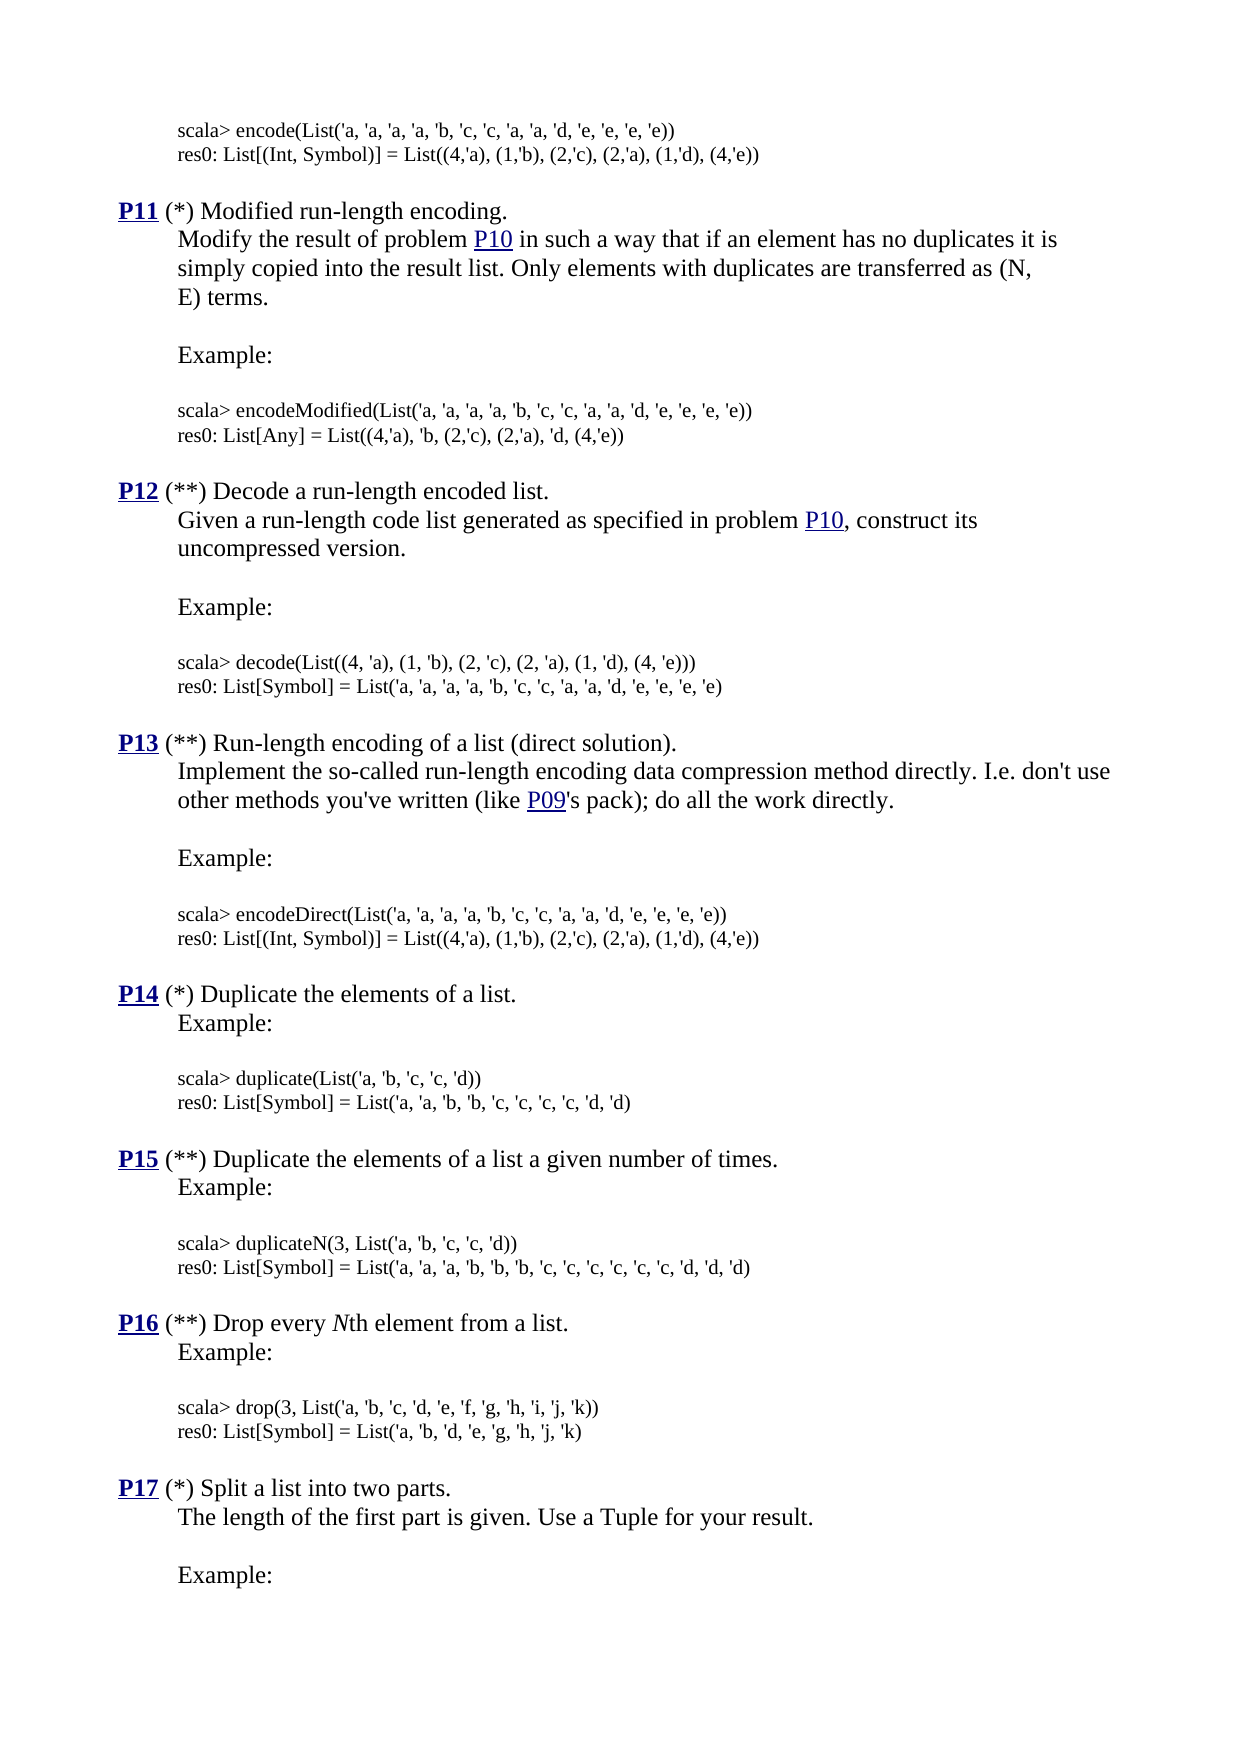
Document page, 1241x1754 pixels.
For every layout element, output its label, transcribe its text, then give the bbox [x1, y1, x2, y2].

subtitle P12 (**) Decode a run-length encoded list. [118, 476, 1122, 505]
list Example: [177, 340, 1122, 369]
text scala> drop(3, List('a, 'b, 'c, 'd, 'e, 'f, 'g, 'h, 'i, 'j, 'k)) [177, 1395, 1122, 1419]
list Example: [177, 1337, 1122, 1366]
text scala> encodeModified(List('a, 'a, 'a, 'a, 'b, 'c, 'c, 'a, 'a, 'd, 'e, 'e, 'e, 'e)) [177, 398, 1122, 422]
text res0: List[Symbol] = List('a, 'b, 'd, 'e, 'g, 'h, 'j, 'k) [177, 1419, 1122, 1443]
text res0: List[Symbol] = List('a, 'a, 'a, 'b, 'b, 'b, 'c, 'c, 'c, 'c, 'c, 'c, 'd, 'd, 'd) [177, 1255, 1122, 1279]
subtitle P14 (*) Duplicate the elements of a list. [118, 979, 1122, 1008]
text scala> duplicate(List('a, 'b, 'c, 'c, 'd)) [177, 1066, 1122, 1090]
list The length of the first part is given. Use a Tuple for your result. [177, 1502, 1122, 1530]
text scala> duplicateN(3, List('a, 'b, 'c, 'c, 'd)) [177, 1231, 1122, 1255]
list Example: [177, 843, 1122, 872]
list Example: [177, 592, 1122, 621]
text res0: List[Any] = List((4,'a), 'b, (2,'c), (2,'a), 'd, (4,'e)) [177, 422, 1122, 447]
subtitle P11 (*) Modified run-length encoding. [118, 196, 1122, 224]
text res0: List[(Int, Symbol)] = List((4,'a), (1,'b), (2,'c), (2,'a), (1,'d), (4,'e)) [177, 926, 1122, 950]
text res0: List[(Int, Symbol)] = List((4,'a), (1,'b), (2,'c), (2,'a), (1,'d), (4,'e)) [177, 142, 1122, 166]
list Example: [177, 1560, 1122, 1589]
text scala> encode(List('a, 'a, 'a, 'a, 'b, 'c, 'c, 'a, 'a, 'd, 'e, 'e, 'e, 'e)) [177, 118, 1122, 142]
subtitle P16 (**) Drop every Nth element from a list. [118, 1308, 1122, 1337]
list Modify the result of problem P10 in such a way that if an element has no duplicates it is simply copied into the result list. Only elements with duplicates are transferred as (N, E) terms. [177, 224, 1122, 311]
list Given a run-length code list generated as specified in problem P10, construct its uncompressed version. [177, 505, 1122, 562]
subtitle P17 (*) Split a list into two parts. [118, 1473, 1122, 1502]
text scala> encodeDirect(List('a, 'a, 'a, 'a, 'b, 'c, 'c, 'a, 'a, 'd, 'e, 'e, 'e, 'e)) [177, 902, 1122, 926]
text res0: List[Symbol] = List('a, 'a, 'b, 'b, 'c, 'c, 'c, 'c, 'd, 'd) [177, 1090, 1122, 1114]
text scala> decode(List((4, 'a), (1, 'b), (2, 'c), (2, 'a), (1, 'd), (4, 'e))) [177, 650, 1122, 674]
list Example: [177, 1172, 1122, 1201]
text res0: List[Symbol] = List('a, 'a, 'a, 'a, 'b, 'c, 'c, 'a, 'a, 'd, 'e, 'e, 'e, 'e) [177, 674, 1122, 698]
list Example: [177, 1008, 1122, 1037]
subtitle P13 (**) Run-length encoding of a list (direct solution). [118, 728, 1122, 756]
subtitle P15 (**) Duplicate the elements of a list a given number of times. [118, 1144, 1122, 1172]
list Implement the so-called run-length encoding data compression method directly. I.e. don't use other methods you've written (like P09's pack); do all the work directly. [177, 756, 1122, 814]
